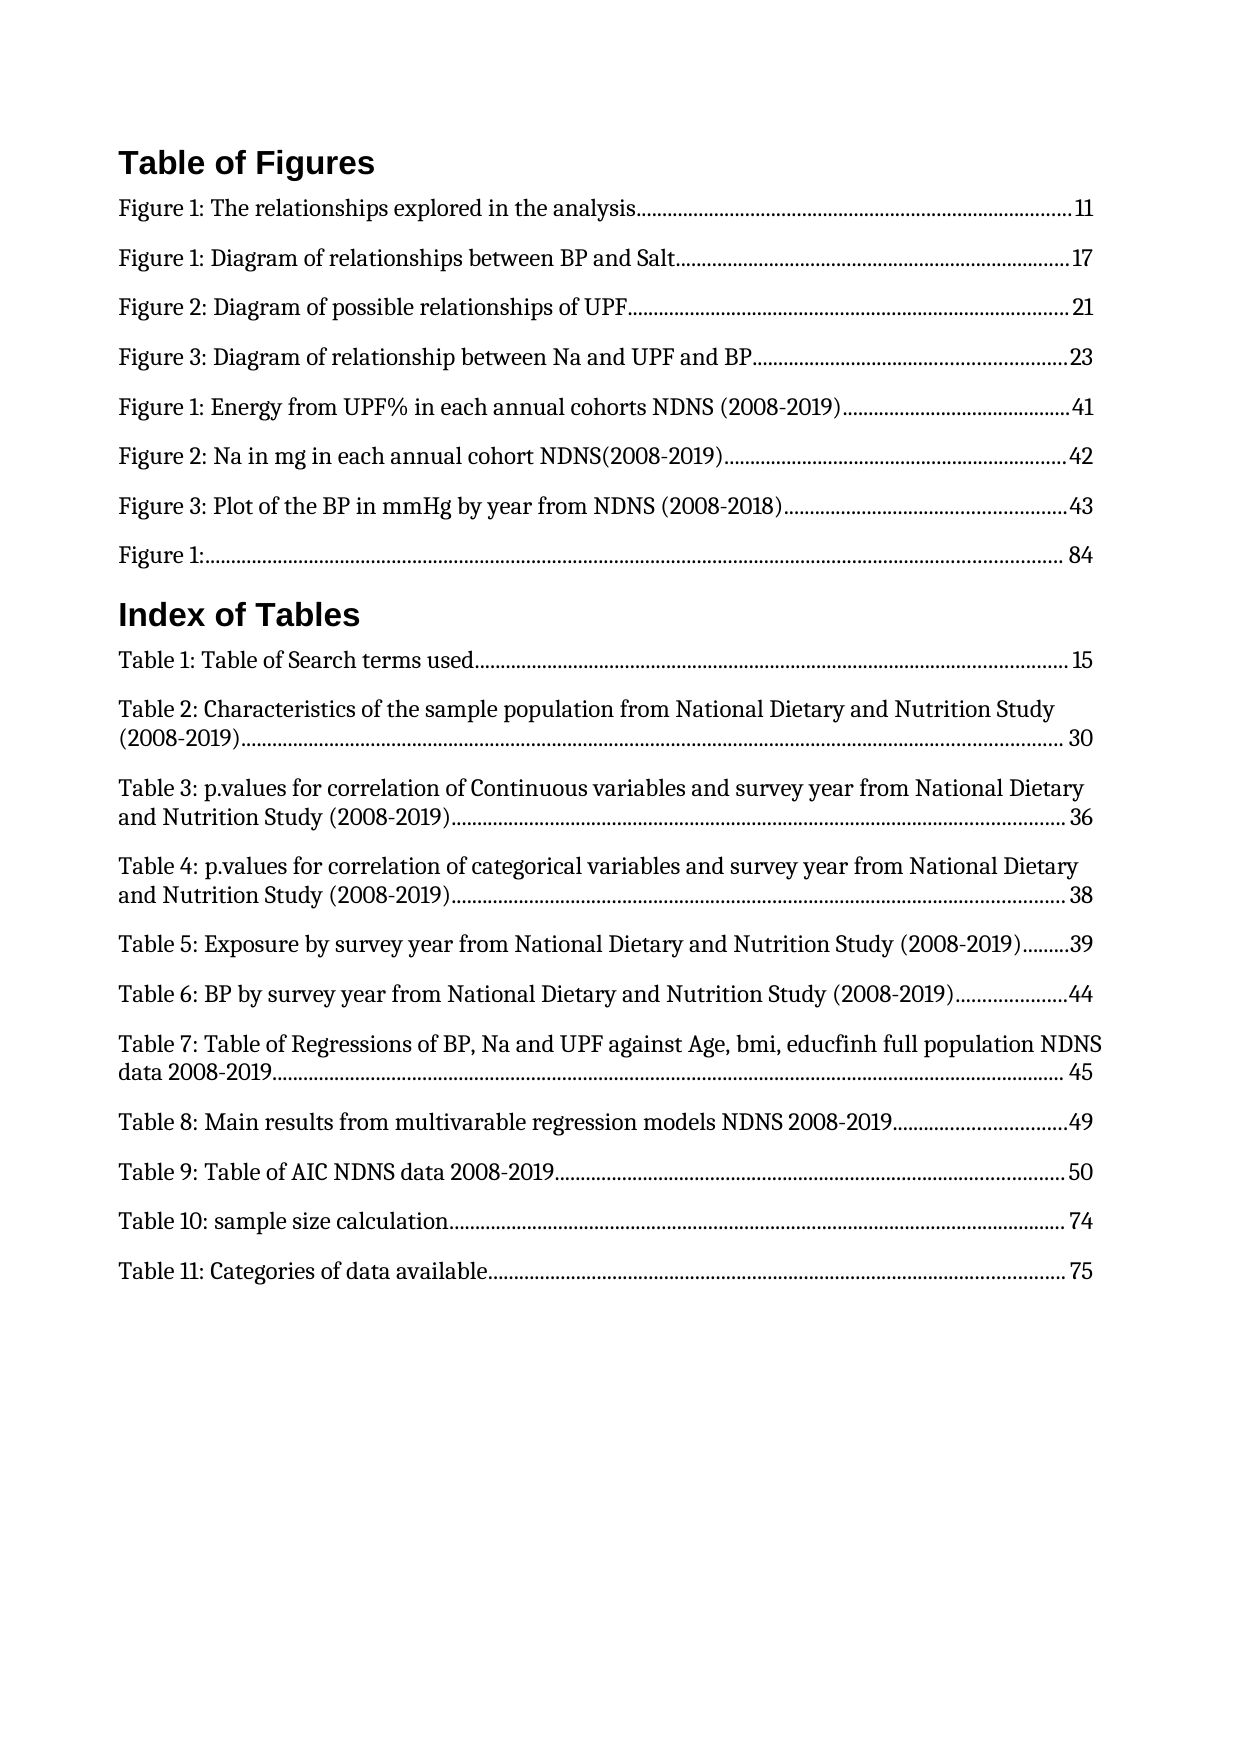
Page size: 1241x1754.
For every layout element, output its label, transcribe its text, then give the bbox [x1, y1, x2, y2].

text Figure 1: Energy from UPF% in each annual cohorts NDNS (2008-2019) 41 [118, 392, 1122, 421]
text Figure 1: Diagram of relationships between BP and Salt 17 [118, 244, 1122, 272]
text Figure 3: Diagram of relationship between Na and UPF and BP 23 [118, 343, 1122, 372]
text Table 5: Exposure by survey year from National Dietary and Nutrition Study (2008-2019) 39 [118, 930, 1122, 959]
subtitle Table of Figures [118, 143, 1122, 182]
text Table 6: BP by survey year from National Dietary and Nutrition Study (2008-2019) 44 [118, 980, 1122, 1009]
text Figure 1: The relationships explored in the analysis 11 [118, 194, 1122, 223]
text Figure 3: Plot of the BP in mmHg by year from NDNS (2008-2018) 43 [118, 492, 1122, 520]
text Table 7: Table of Regressions of BP, Na and UPF against Age, bmi, educfinh full population NDNS data 2008-2019 45 [118, 1029, 1122, 1087]
text Table 8: Main results from multivarable regression models NDNS 2008-2019 49 [118, 1108, 1122, 1137]
text Table 11: Categories of data available 75 [118, 1257, 1122, 1285]
text Table 10: sample size calculation 74 [118, 1207, 1122, 1236]
text Figure 1: 84 [118, 541, 1122, 570]
subtitle Index of Tables [118, 595, 1122, 633]
text Table 3: p.values for correlation of Continuous variables and survey year from National Dietary and Nutrition Study (2008-2019) 36 [118, 774, 1122, 831]
text Table 2: Characteristics of the sample population from National Dietary and Nutrition Study (2008-2019) 30 [118, 695, 1122, 753]
text Table 4: p.values for correlation of categorical variables and survey year from National Dietary and Nutrition Study (2008-2019) 38 [118, 852, 1122, 909]
text Table 9: Table of AIC NDNS data 2008-2019 50 [118, 1157, 1122, 1186]
text Table 1: Table of Search terms used 15 [118, 646, 1122, 674]
text Figure 2: Diagram of possible relationships of UPF 21 [118, 293, 1122, 322]
text Figure 2: Na in mg in each annual cohort NDNS(2008-2019) 42 [118, 442, 1122, 471]
